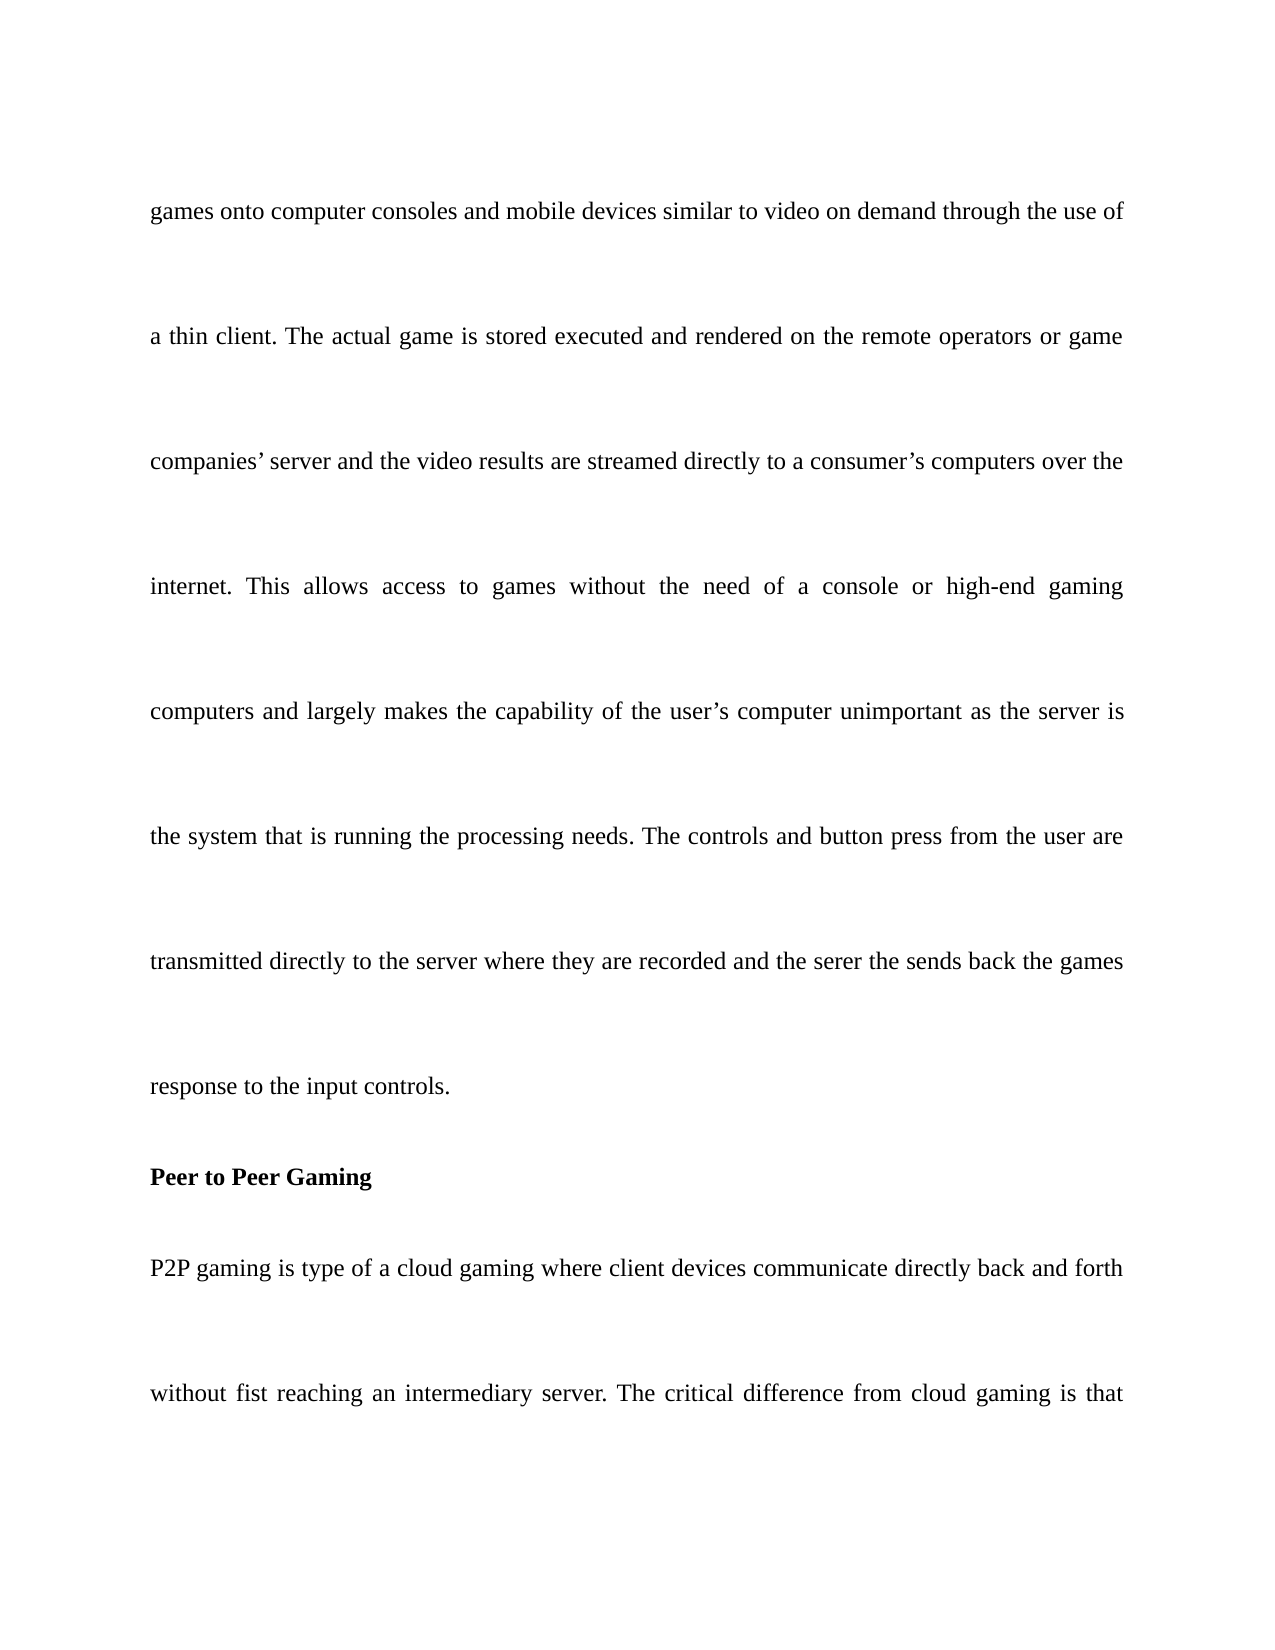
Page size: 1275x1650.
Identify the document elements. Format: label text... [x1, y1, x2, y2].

text Peer to Peer Gaming [150, 1135, 1125, 1197]
text games onto computer consoles and mobile devices similar to video on demand through the use of a thin client. The actual game is stored executed and rendered on the remote operators or game companies’ server and the video results are streamed directly to a consumer’s computers over the internet. This allows access to games without the need of a console or high-end gaming computers and largely makes the capability of the user’s computer unimportant as the server is the system that is running the processing needs. The controls and button press from the user are transmitted directly to the server where they are recorded and the serer the sends back the games response to the input controls. [150, 169, 1125, 1106]
text P2P gaming is type of a cloud gaming where client devices communicate directly back and forth without fist reaching an intermediary server. The critical difference from cloud gaming is that [150, 1226, 1125, 1414]
